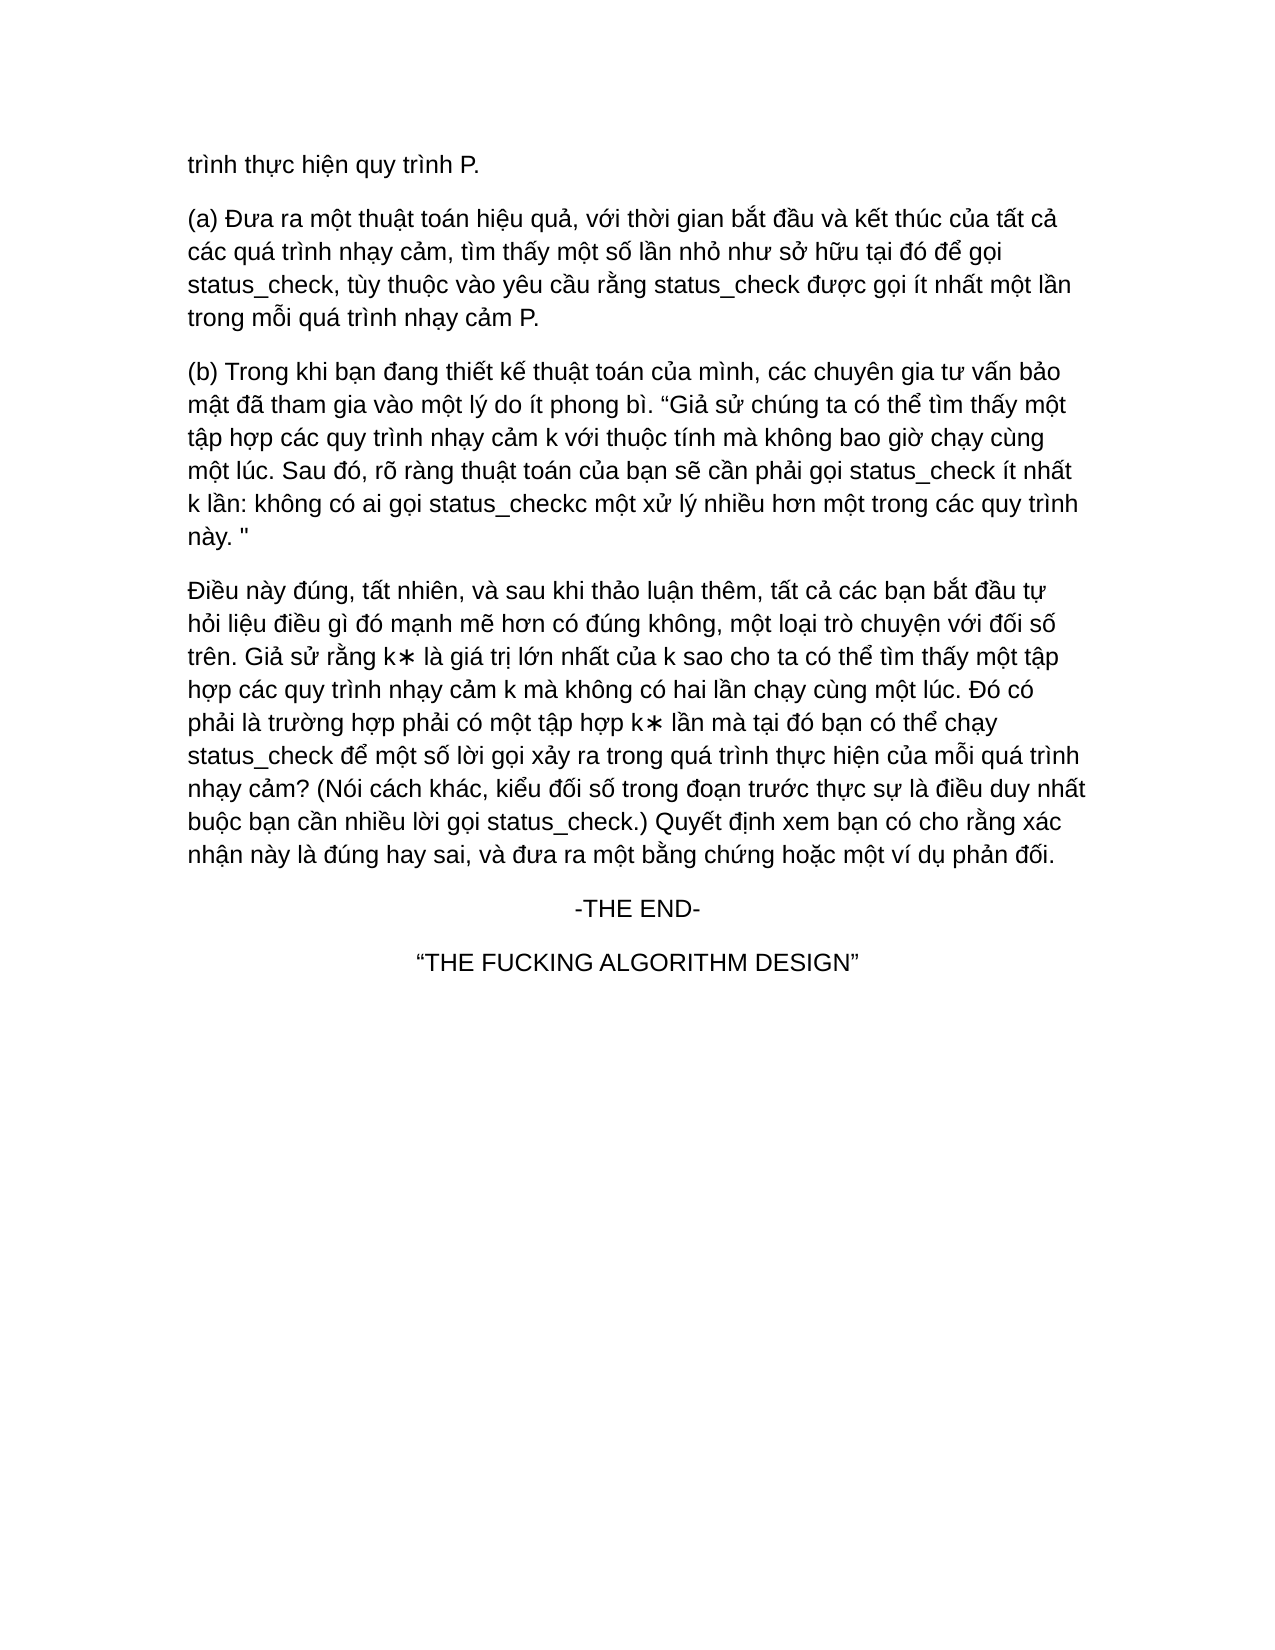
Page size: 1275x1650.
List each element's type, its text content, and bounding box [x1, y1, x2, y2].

text (a) Đưa ra một thuật toán hiệu quả, với thời gian bắt đầu và kết thúc của tất cả các quá trình nhạy cảm, tìm thấy một số lần nhỏ như sở hữu tại đó để gọi status_check, tùy thuộc vào yêu cầu rằng status_check được gọi ít nhất một lần trong mỗi quá trình nhạy cảm P. [187, 204, 1087, 332]
text “THE FUCKING ALGORITHM DESIGN” [187, 948, 1087, 976]
text -THE END- [187, 894, 1087, 922]
text (b) Trong khi bạn đang thiết kế thuật toán của mình, các chuyên gia tư vấn bảo mật đã tham gia vào một lý do ít phong bì. “Giả sử chúng ta có thể tìm thấy một tập hợp các quy trình nhạy cảm k với thuộc tính mà không bao giờ chạy cùng một lúc. Sau đó, rõ ràng thuật toán của bạn sẽ cần phải gọi status_check ít nhất k lần: không có ai gọi status_checkc một xử lý nhiều hơn một trong các quy trình này. " [187, 357, 1087, 551]
text Điều này đúng, tất nhiên, và sau khi thảo luận thêm, tất cả các bạn bắt đầu tự hỏi liệu điều gì đó mạnh mẽ hơn có đúng không, một loại trò chuyện với đối số trên. Giả sử rằng k∗ là giá trị lớn nhất của k sao cho ta có thể tìm thấy một tập hợp các quy trình nhạy cảm k mà không có hai lần chạy cùng một lúc. Đó có phải là trường hợp phải có một tập hợp k∗ lần mà tại đó bạn có thể chạy status_check để một số lời gọi xảy ra trong quá trình thực hiện của mỗi quá trình nhạy cảm? (Nói cách khác, kiểu đối số trong đoạn trước thực sự là điều duy nhất buộc bạn cần nhiều lời gọi status_check.) Quyết định xem bạn có cho rằng xác nhận này là đúng hay sai, và đưa ra một bằng chứng hoặc một ví dụ phản đối. [187, 576, 1087, 869]
text trình thực hiện quy trình P. [187, 150, 1087, 179]
